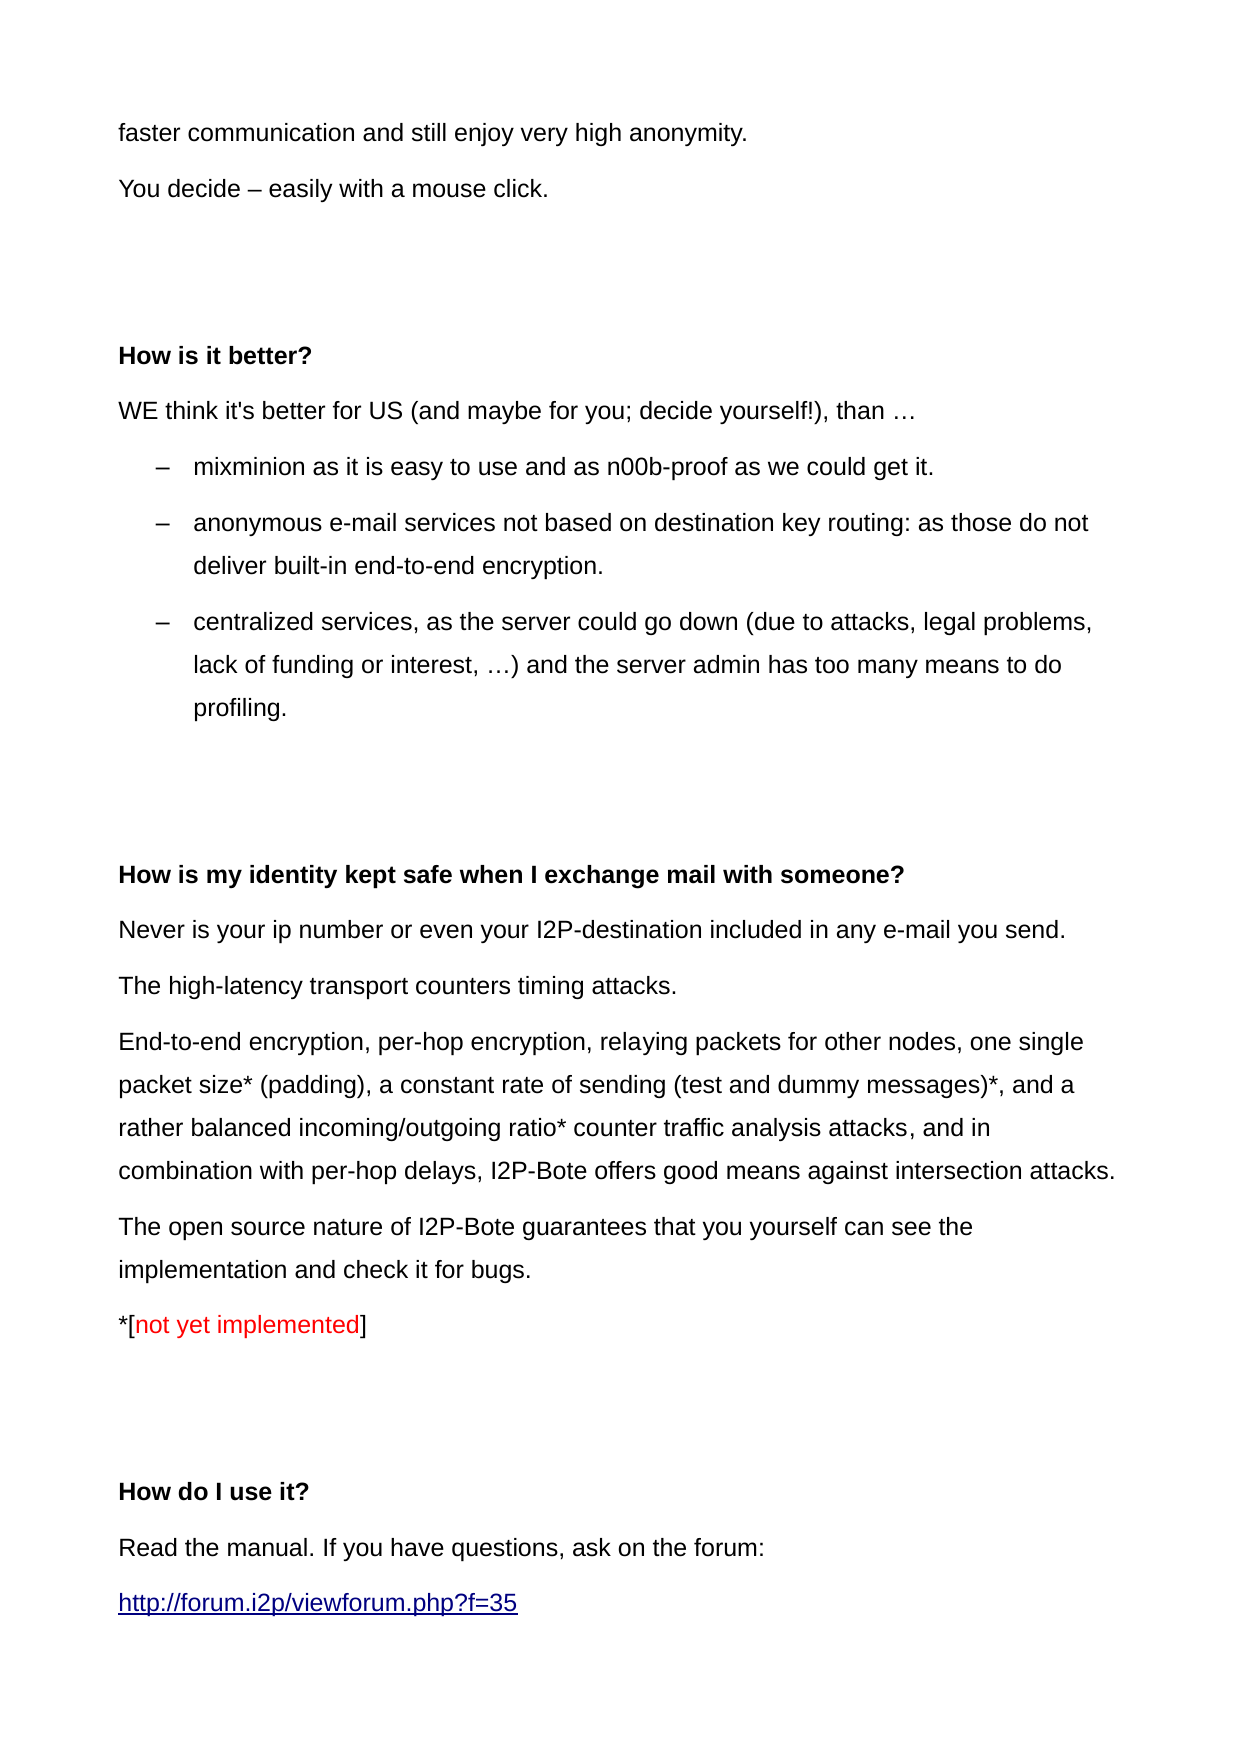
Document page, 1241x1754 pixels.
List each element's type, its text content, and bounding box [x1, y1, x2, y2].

text How is my identity kept safe when I exchange mail with someone? [118, 860, 1122, 888]
text Never is your ip number or even your I2P-destination included in any e-mail you send. [118, 915, 1122, 944]
text You decide – easily with a mouse click. [118, 174, 1122, 202]
list mixminion as it is easy to use and as n00b-proof as we could get it. [156, 452, 1122, 481]
text WE think it's better for US (and maybe for you; decide yourself!), than … [118, 396, 1122, 425]
text End-to-end encryption, per-hop encryption, relaying packets for other nodes, one single packet size* (padding), a constant rate of sending (test and dummy messages)*, and a rather balanced incoming/outgoing ratio* counter traffic analysis attacks, and in combination with per-hop delays, I2P-Bote offers good means against intersection attacks. [118, 1027, 1122, 1185]
text How is it better? [118, 341, 1122, 369]
text *[not yet implemented] [118, 1310, 1122, 1339]
text http://forum.i2p/viewforum.php?f=35 [118, 1588, 1122, 1617]
text Read the manual. If you have questions, ask on the forum: [118, 1533, 1122, 1562]
list anonymous e-mail services not based on destination key routing: as those do not deliver built-in end-to-end encryption. [156, 508, 1122, 579]
text The high-latency transport counters timing attacks. [118, 971, 1122, 1000]
text The open source nature of I2P-Bote guarantees that you yourself can see the implementation and check it for bugs. [118, 1212, 1122, 1283]
list centralized services, as the server could go down (due to attacks, legal problems, lack of funding or interest, …) and the server admin has too many means to do profiling. [156, 606, 1122, 722]
text How do I use it? [118, 1477, 1122, 1506]
text faster communication and still enjoy very high anonymity. [118, 118, 1122, 147]
